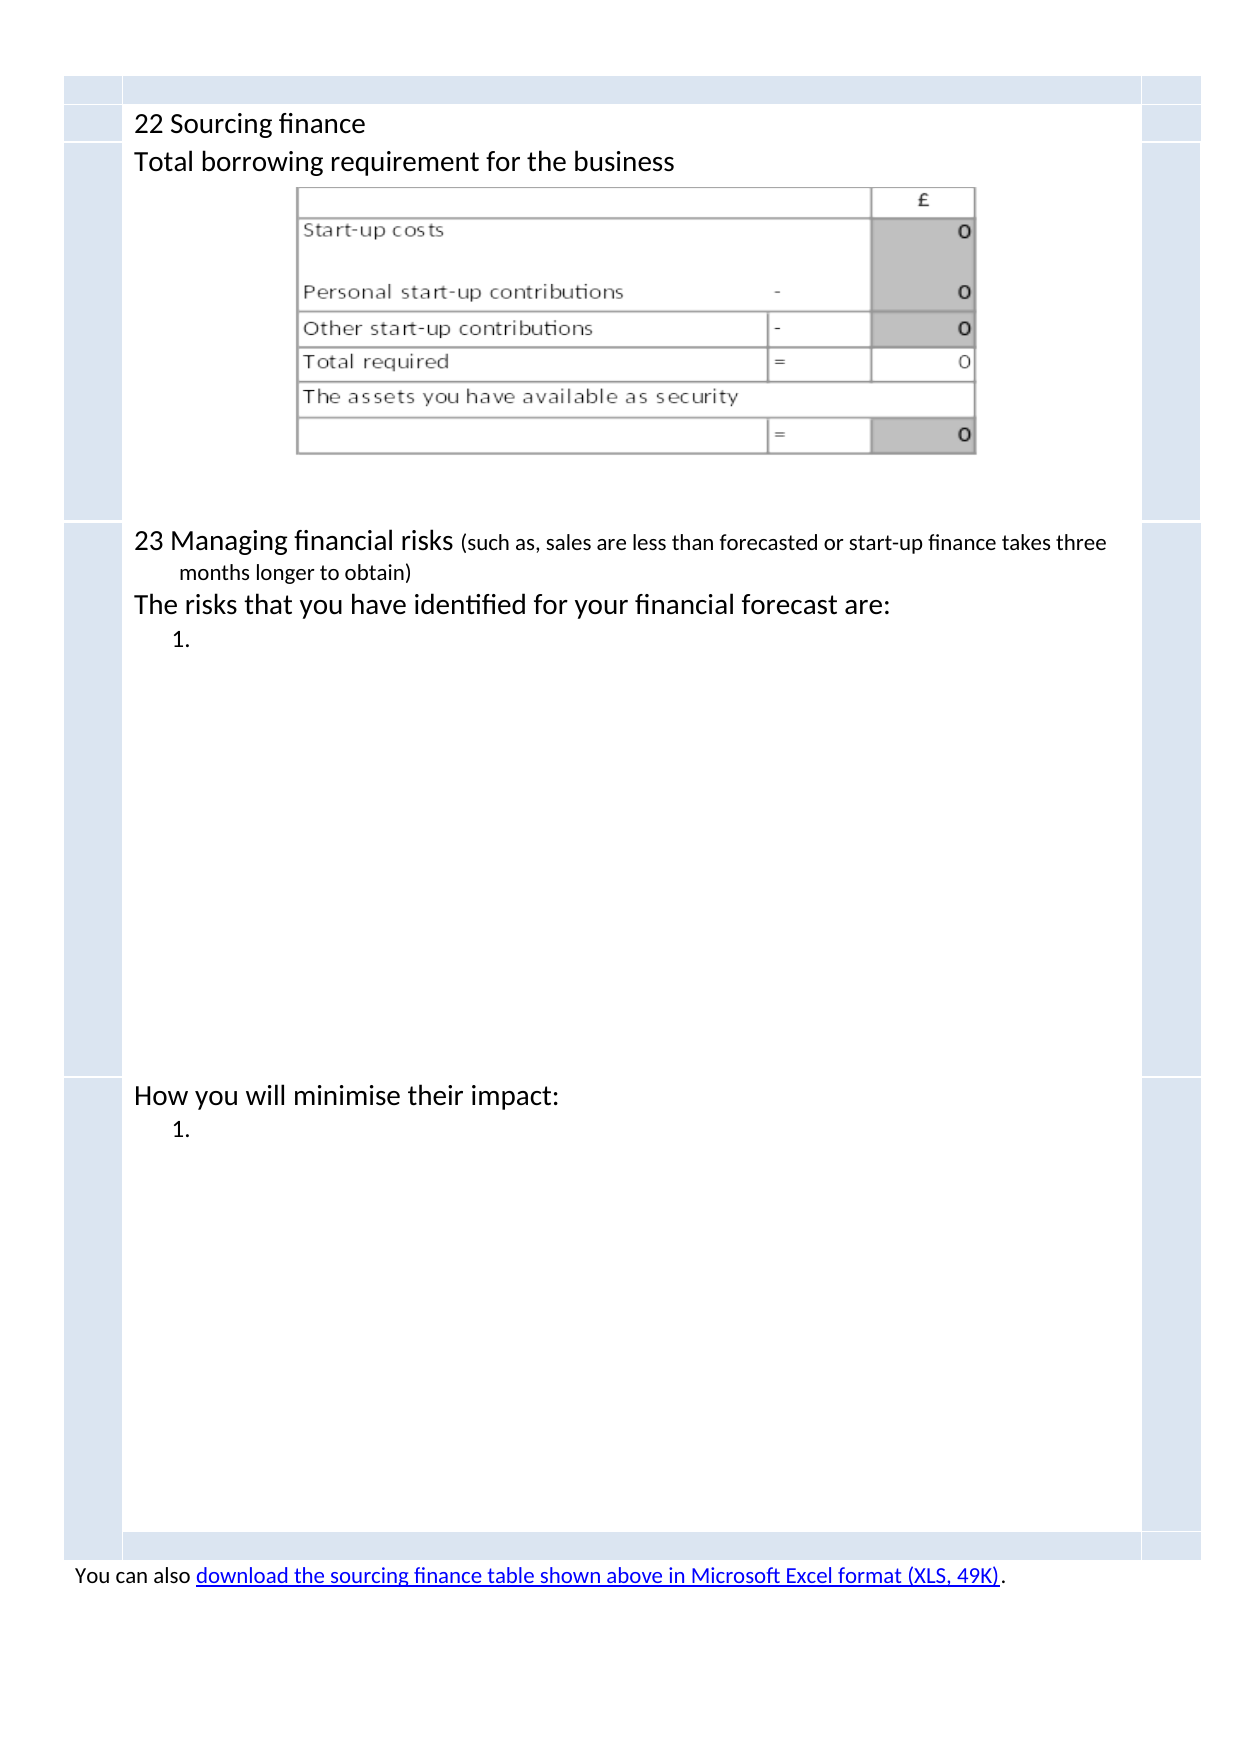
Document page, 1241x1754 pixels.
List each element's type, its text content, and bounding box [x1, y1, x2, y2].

table_cell 22 Sourcing finance [123, 105, 1141, 141]
table_header Total borrowing requirement for the business [123, 142, 1141, 520]
table_header [1142, 76, 1201, 104]
table_header [64, 143, 122, 520]
table_cell [1142, 1532, 1201, 1560]
table_cell [123, 1532, 1141, 1560]
table_cell [64, 1078, 122, 1560]
table_cell How you will minimise their impact: [123, 1076, 1141, 1531]
table_cell [64, 105, 122, 141]
text You can also download the sourcing finance table shown above in Microsoft Excel format (XLS, 49K). [75, 1561, 1165, 1589]
table_cell [1142, 1078, 1201, 1531]
table_cell [123, 622, 1141, 1076]
table_header [64, 76, 122, 104]
table_header [64, 523, 122, 1076]
table_cell [1142, 105, 1201, 141]
table_header 23 Managing financial risks (such as, sales are less than forecasted or start-up finance takes three months longer to obtain) The risks that you have identified for your financial forecast are: [123, 521, 1141, 622]
table_header [123, 76, 1141, 104]
table_header [1142, 523, 1201, 1076]
table_header [1142, 143, 1200, 520]
